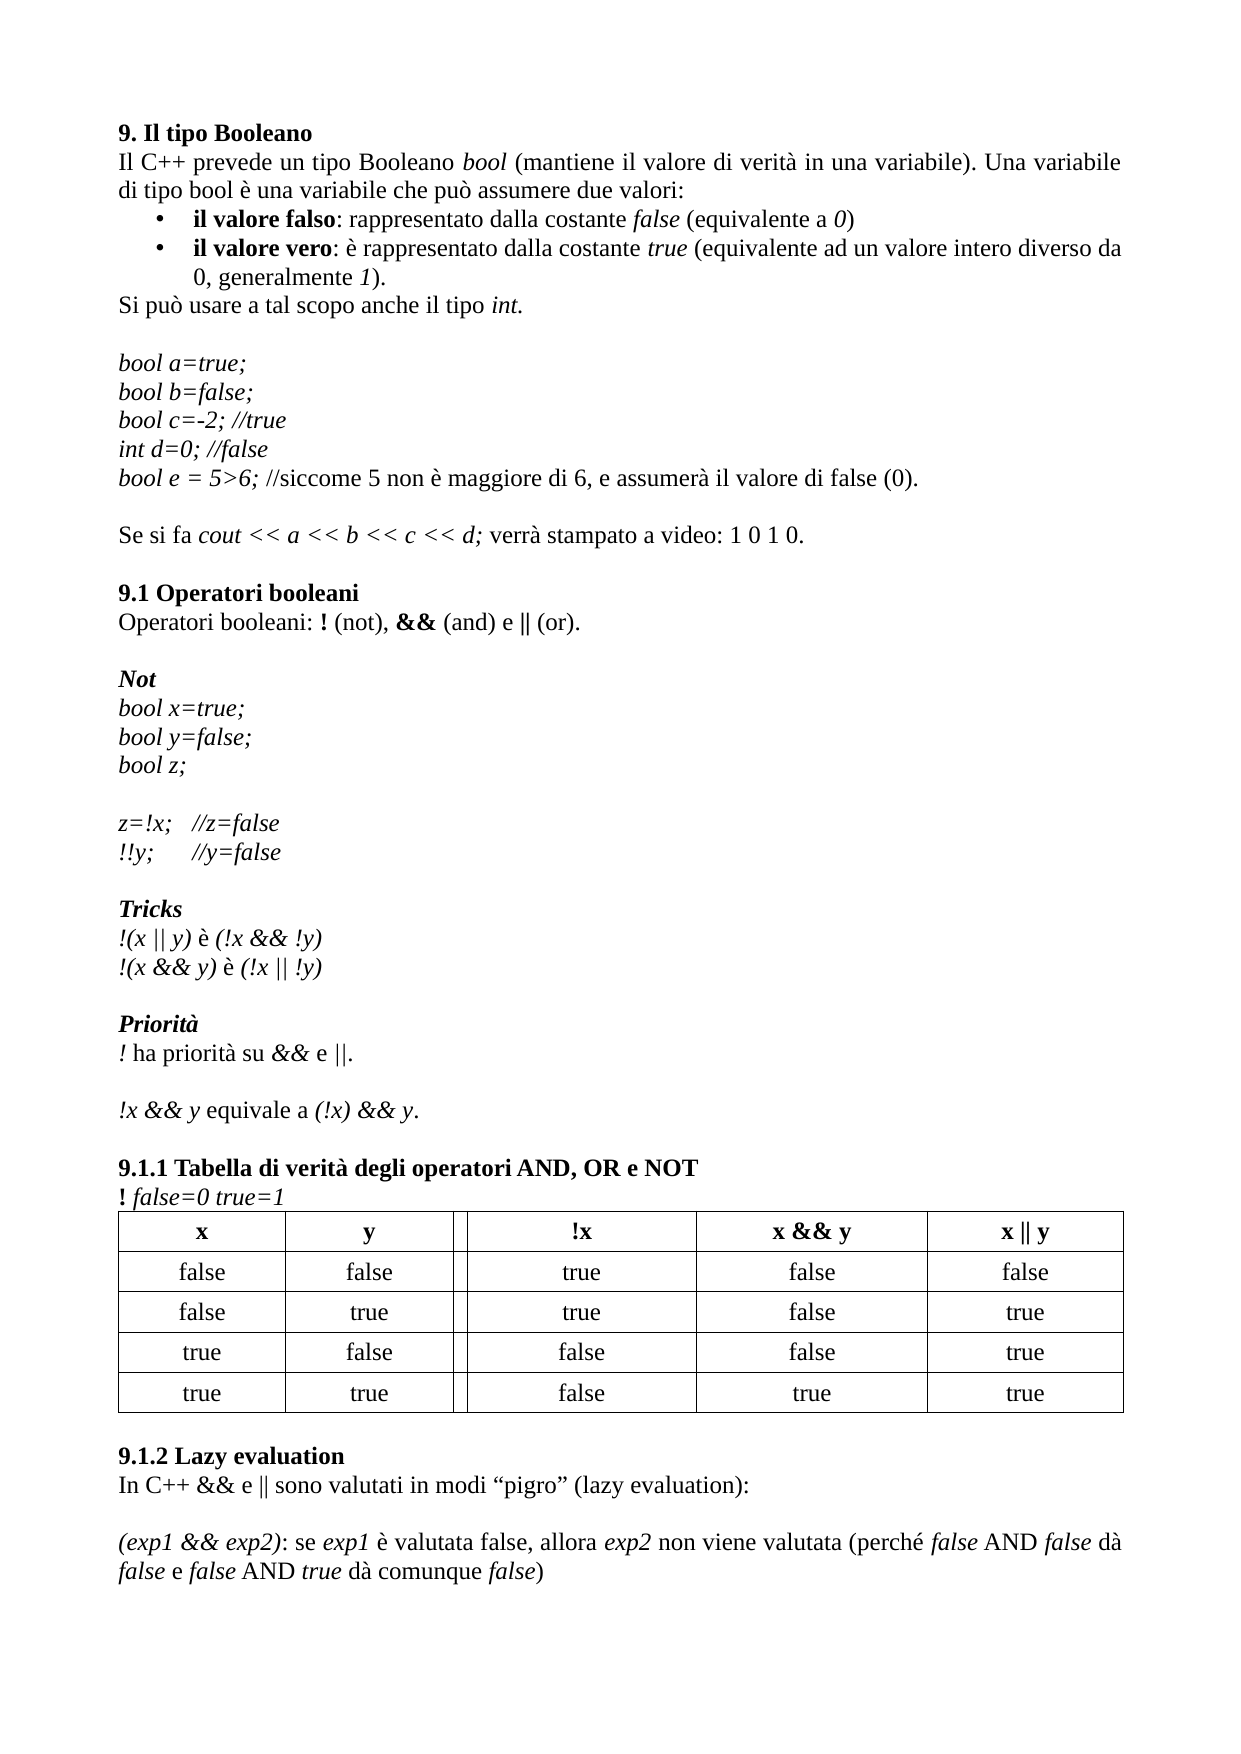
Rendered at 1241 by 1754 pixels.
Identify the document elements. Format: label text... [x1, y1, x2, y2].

table_cell true [119, 1333, 285, 1372]
table_cell [454, 1373, 467, 1412]
table_cell true [697, 1373, 927, 1412]
table_header x [119, 1212, 285, 1251]
table_cell false [697, 1333, 927, 1372]
text bool x=true; [118, 693, 1122, 722]
table_header [454, 1212, 467, 1251]
text bool a=true; [118, 348, 1122, 377]
list il valore falso: rappresentato dalla costante false (equivalente a 0) [156, 204, 1122, 233]
text 9. Il tipo Booleano [118, 118, 1122, 147]
text 9.1.2 Lazy evaluation [118, 1441, 1122, 1470]
text Si può usare a tal scopo anche il tipo int. [118, 291, 1122, 319]
text 9.1 Operatori booleani [118, 578, 1122, 607]
text Tricks [118, 894, 1122, 923]
table_cell true [286, 1373, 453, 1412]
table_cell false [697, 1252, 927, 1291]
table_header !x [468, 1212, 696, 1251]
text (exp1 && exp2): se exp1 è valutata false, allora exp2 non viene valutata (perché false AND false dà false e false AND true dà comunque false) [118, 1527, 1122, 1585]
table_cell true [928, 1333, 1123, 1372]
text Priorità [118, 1009, 1122, 1038]
table_cell false [697, 1292, 927, 1332]
text !(x && y) è (!x || !y) [118, 952, 1122, 981]
text bool e = 5>6; //siccome 5 non è maggiore di 6, e assumerà il valore di false (0). [118, 463, 1122, 492]
table_cell false [468, 1373, 696, 1412]
text z=!x; //z=false [118, 808, 1122, 837]
text bool y=false; [118, 722, 1122, 751]
table_cell true [468, 1252, 696, 1291]
table_cell false [468, 1333, 696, 1372]
text !!y; //y=false [118, 837, 1122, 866]
table_cell false [119, 1252, 285, 1291]
text bool c=-2; //true [118, 406, 1122, 434]
text !x && y equivale a (!x) && y. [118, 1096, 1122, 1124]
table_header y [286, 1212, 453, 1251]
table_cell true [928, 1373, 1123, 1412]
text 9.1.1 Tabella di verità degli operatori AND, OR e NOT [118, 1153, 1122, 1182]
table_cell false [928, 1252, 1123, 1291]
table_cell [454, 1292, 467, 1332]
table_header x && y [697, 1212, 927, 1251]
table_cell false [286, 1333, 453, 1372]
table_cell [454, 1252, 467, 1291]
text Operatori booleani: ! (not), && (and) e || (or). [118, 607, 1122, 636]
text ! ha priorità su && e ||. [118, 1038, 1122, 1067]
table_cell false [119, 1292, 285, 1332]
table_header x || y [928, 1212, 1123, 1251]
text In C++ && e || sono valutati in modi “pigro” (lazy evaluation): [118, 1470, 1122, 1498]
list il valore vero: è rappresentato dalla costante true (equivalente ad un valore intero diverso da 0, generalmente 1). [156, 233, 1122, 291]
text ! false=0 true=1 [118, 1182, 1122, 1211]
table_cell [454, 1333, 467, 1372]
text Not [118, 664, 1122, 693]
text !(x || y) è (!x && !y) [118, 923, 1122, 952]
text Il C++ prevede un tipo Booleano bool (mantiene il valore di verità in una variabile). Una variabile di tipo bool è una variabile che può assumere due valori: [118, 147, 1122, 204]
table_cell true [468, 1292, 696, 1332]
text int d=0; //false [118, 434, 1122, 463]
text bool z; [118, 751, 1122, 779]
text bool b=false; [118, 377, 1122, 406]
table_cell true [119, 1373, 285, 1412]
table_cell true [928, 1292, 1123, 1332]
table_cell true [286, 1292, 453, 1332]
table_cell false [286, 1252, 453, 1291]
text Se si fa cout << a << b << c << d; verrà stampato a video: 1 0 1 0. [118, 521, 1122, 549]
